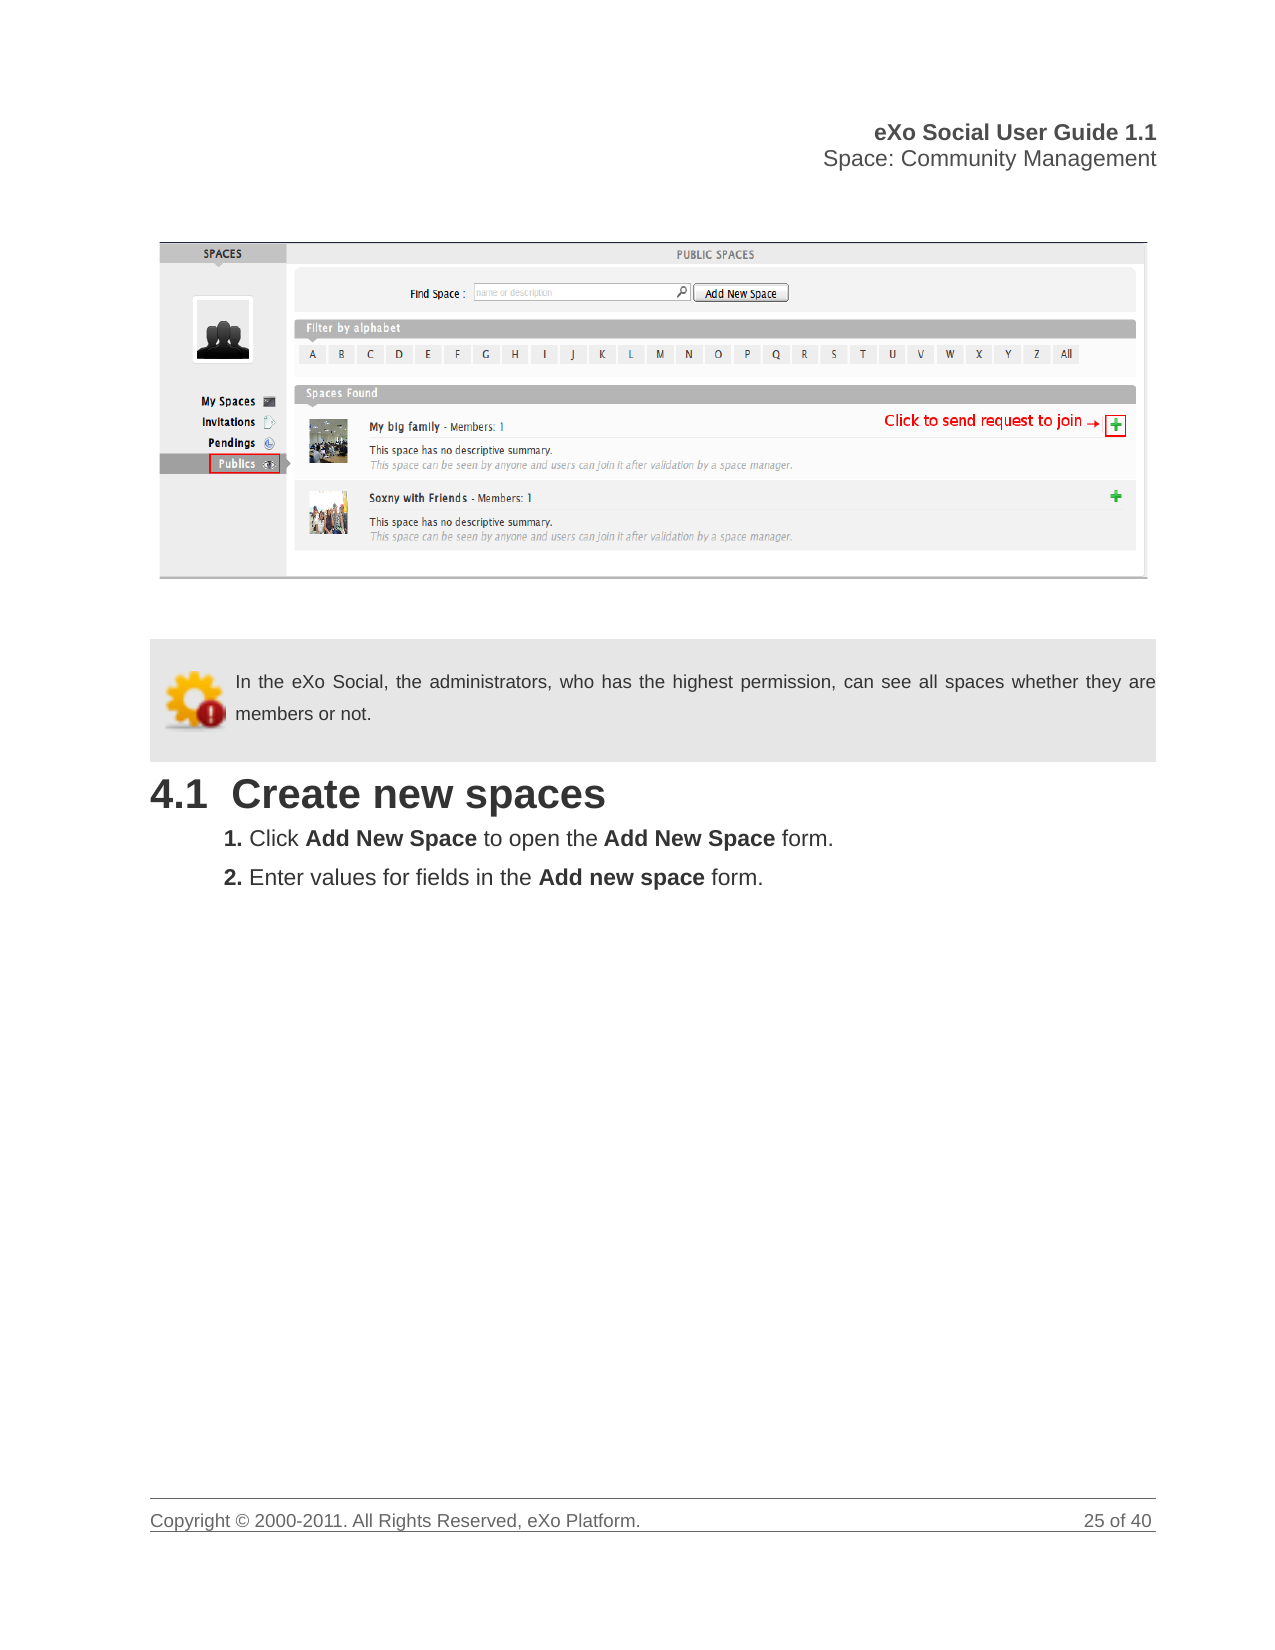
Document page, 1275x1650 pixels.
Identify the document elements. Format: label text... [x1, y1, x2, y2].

text 1. Click Add New Space to open the Add New Space form. [150, 825, 1156, 851]
text 2. Enter values for fields in the Add new space form. [150, 864, 1156, 891]
picture [164, 671, 226, 732]
picture [159, 242, 1148, 579]
subtitle Create new spaces [150, 769, 1156, 817]
table_header [150, 639, 235, 762]
table_header In the eXo Social, the administrators, who has the highest permission, can see all spaces whether they are members or not. [235, 639, 1156, 762]
